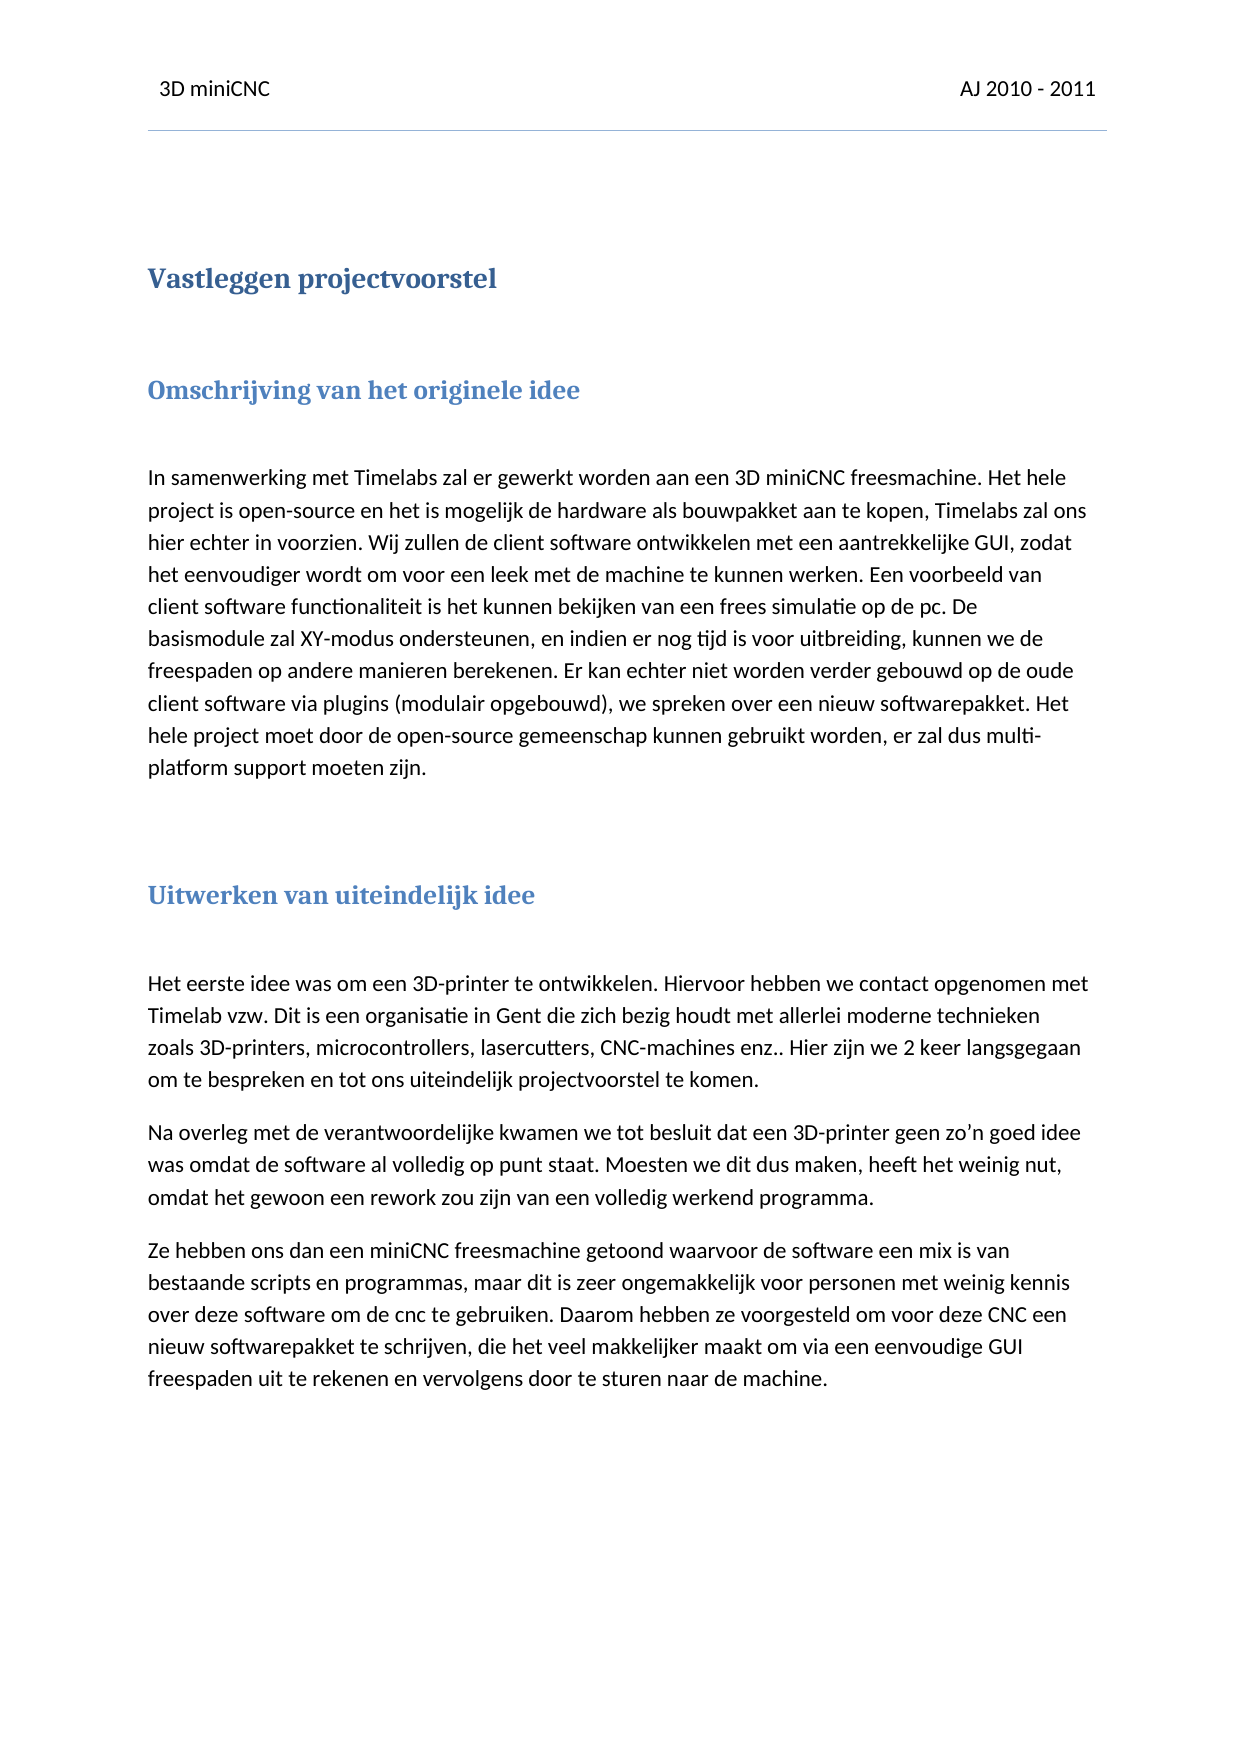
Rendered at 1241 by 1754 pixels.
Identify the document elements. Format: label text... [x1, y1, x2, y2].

subtitle Uitwerken van uiteindelijk idee [148, 880, 1093, 911]
subtitle Vastleggen projectvoorstel [148, 262, 1093, 296]
text Ze hebben ons dan een miniCNC freesmachine getoond waarvoor de software een mix is van bestaande scripts en programmas, maar dit is zeer ongemakkelijk voor personen met weinig kennis over deze software om de cnc te gebruiken. Daarom hebben ze voorgesteld om voor deze CNC een nieuw softwarepakket te schrijven, die het veel makkelijker maakt om via een eenvoudige GUI freespaden uit te rekenen en vervolgens door te sturen naar de machine. [148, 1236, 1093, 1393]
text Het eerste idee was om een 3D-printer te ontwikkelen. Hiervoor hebben we contact opgenomen met Timelab vzw. Dit is een organisatie in Gent die zich bezig houdt met allerlei moderne technieken zoals 3D-printers, microcontrollers, lasercutters, CNC-machines enz.. Hier zijn we 2 keer langsgegaan om te bespreken en tot ons uiteindelijk projectvoorstel te komen. [148, 969, 1093, 1093]
text In samenwerking met Timelabs zal er gewerkt worden aan een 3D miniCNC freesmachine. Het hele project is open-source en het is mogelijk de hardware als bouwpakket aan te kopen, Timelabs zal ons hier echter in voorzien. Wij zullen de client software ontwikkelen met een aantrekkelijke GUI, zodat het eenvoudiger wordt om voor een leek met de machine te kunnen werken. Een voorbeeld van client software functionaliteit is het kunnen bekijken van een frees simulatie op de pc. De basismodule zal XY-modus ondersteunen, en indien er nog tijd is voor uitbreiding, kunnen we de freespaden op andere manieren berekenen. Er kan echter niet worden verder gebouwd op de oude client software via plugins (modulair opgebouwd), we spreken over een nieuw softwarepakket. Het hele project moet door de open-source gemeenschap kunnen gebruikt worden, er zal dus multi-platform support moeten zijn. [148, 463, 1093, 781]
text Na overleg met de verantwoordelijke kwamen we tot besluit dat een 3D-printer geen zo’n goed idee was omdat de software al volledig op punt staat. Moesten we dit dus maken, heeft het weinig nut, omdat het gewoon een rework zou zijn van een volledig werkend programma. [148, 1118, 1093, 1211]
subtitle Omschrijving van het originele idee [148, 375, 1093, 406]
